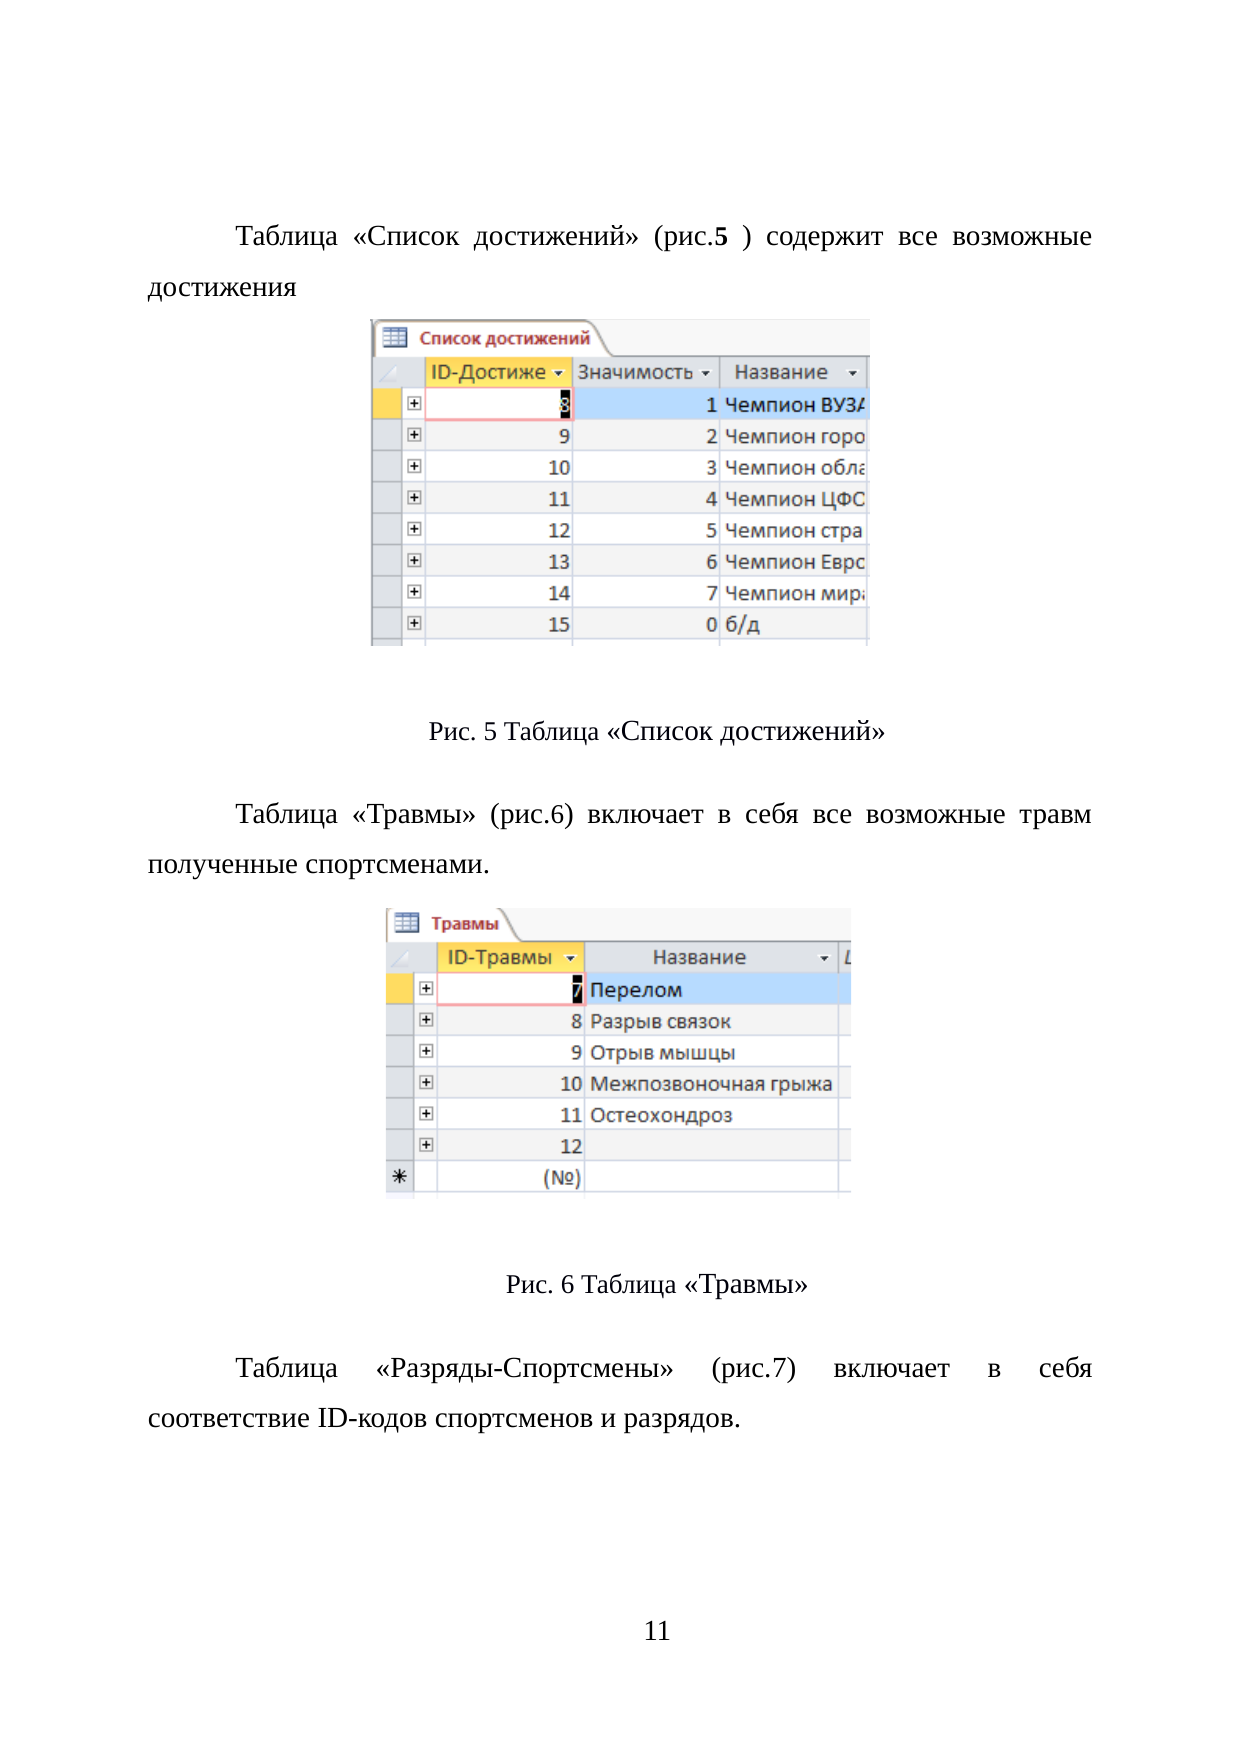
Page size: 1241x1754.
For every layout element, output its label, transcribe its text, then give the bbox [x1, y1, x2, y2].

text Таблица «Список достижений» (рис.5 ) содержит все возможные достижения [148, 218, 1092, 302]
text Таблица «Травмы» (рис.6) включает в себя все возможные травм полученные спортсменами. [148, 796, 1092, 880]
text Таблица «Разряды-Спортсмены» (рис.7) включает в себя соответствие ID-кодов спортсменов и разрядов. [148, 1350, 1092, 1433]
text Рис. 6 Таблица «Травмы» [148, 1266, 1092, 1300]
picture [385, 908, 852, 1199]
text Рис. 5 Таблица «Список достижений» [148, 713, 1092, 746]
picture [370, 319, 870, 646]
